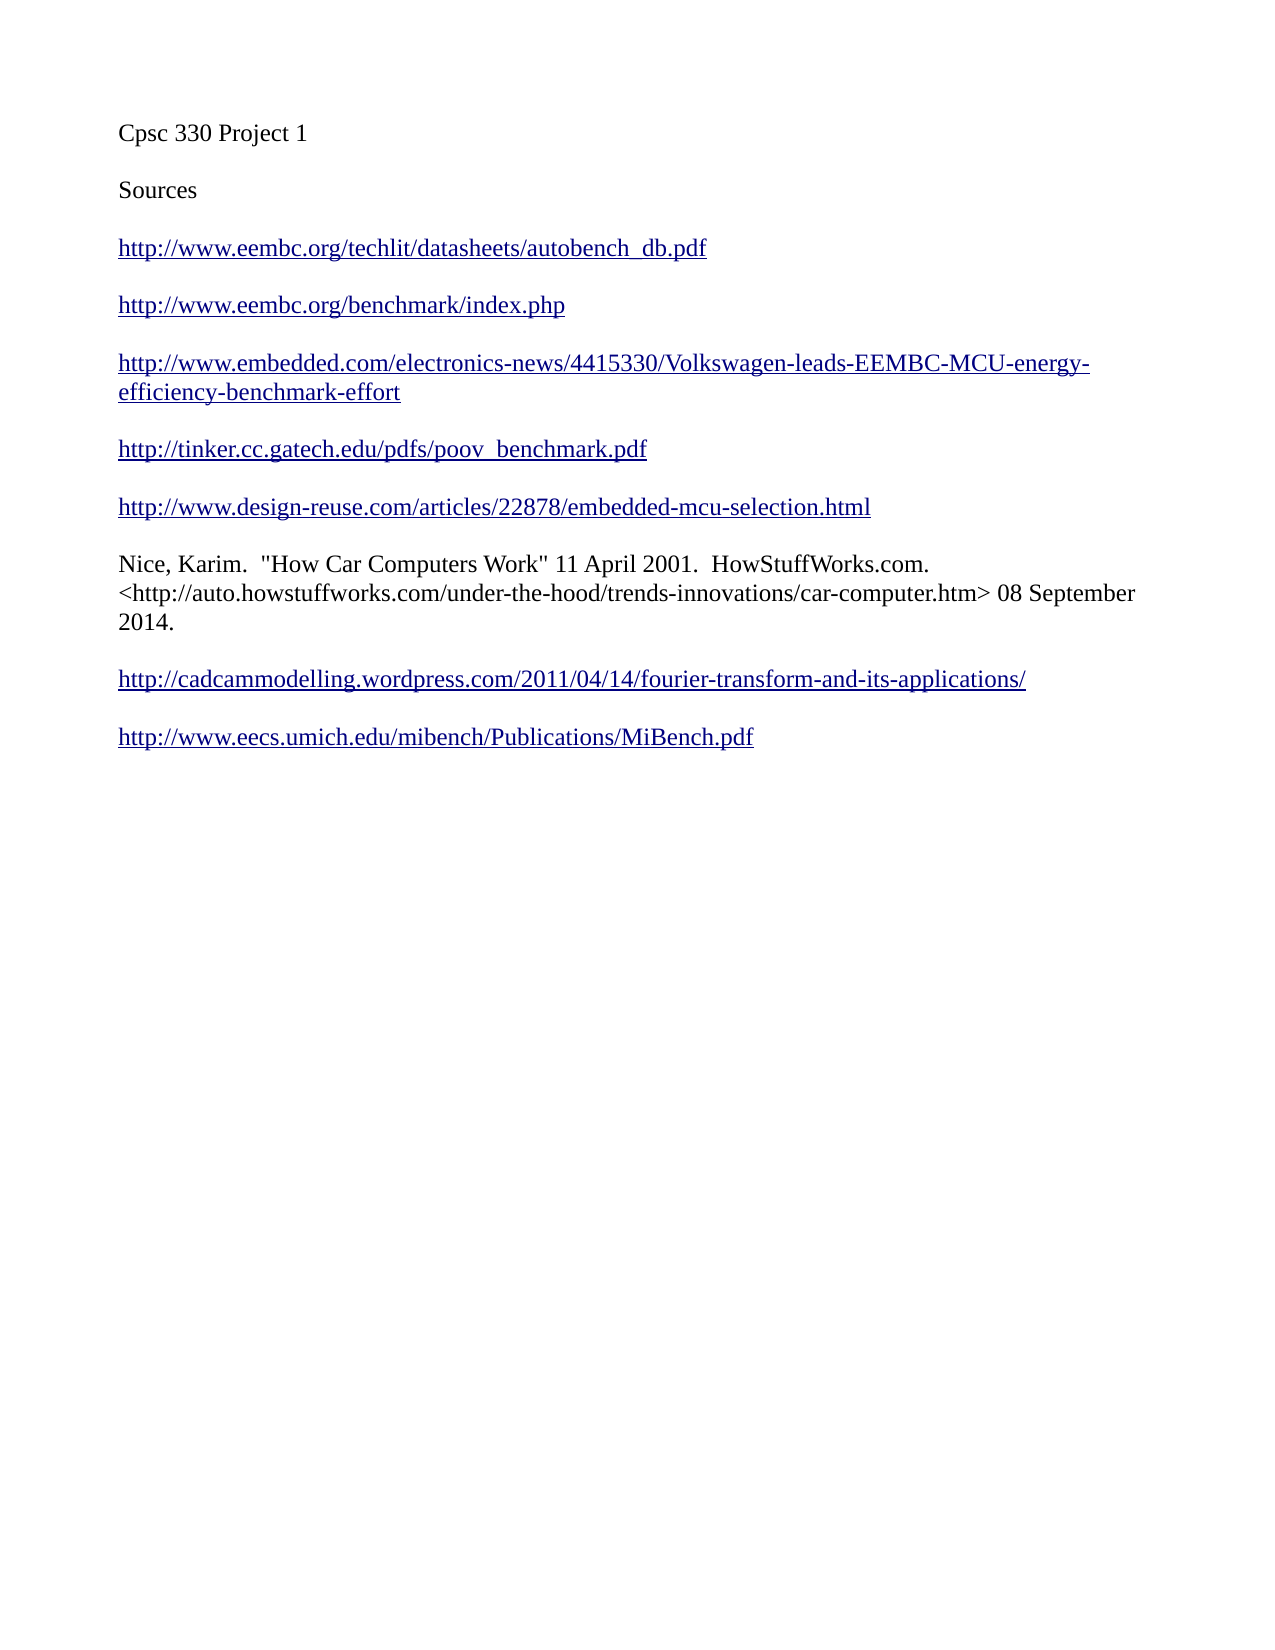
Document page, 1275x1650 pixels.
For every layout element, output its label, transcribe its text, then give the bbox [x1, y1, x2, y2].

text Sources [118, 176, 1157, 204]
text Cpsc 330 Project 1 [118, 118, 1157, 147]
text http://www.eembc.org/benchmark/index.php [118, 291, 1157, 319]
text http://www.eembc.org/techlit/datasheets/autobench_db.pdf [118, 233, 1157, 262]
text http://cadcammodelling.wordpress.com/2011/04/14/fourier-transform-and-its-applications/ [118, 664, 1157, 693]
text http://www.design-reuse.com/articles/22878/embedded-mcu-selection.html [118, 492, 1157, 521]
text Nice, Karim. "How Car Computers Work" 11 April 2001. HowStuffWorks.com. <http://auto.howstuffworks.com/under-the-hood/trends-innovations/car-computer.htm> 08 September 2014. [118, 549, 1157, 636]
text http://www.eecs.umich.edu/mibench/Publications/MiBench.pdf [118, 722, 1157, 751]
text http://tinker.cc.gatech.edu/pdfs/poov_benchmark.pdf [118, 434, 1157, 463]
text http://www.embedded.com/electronics-news/4415330/Volkswagen-leads-EEMBC-MCU-energy-efficiency-benchmark-effort [118, 348, 1157, 406]
